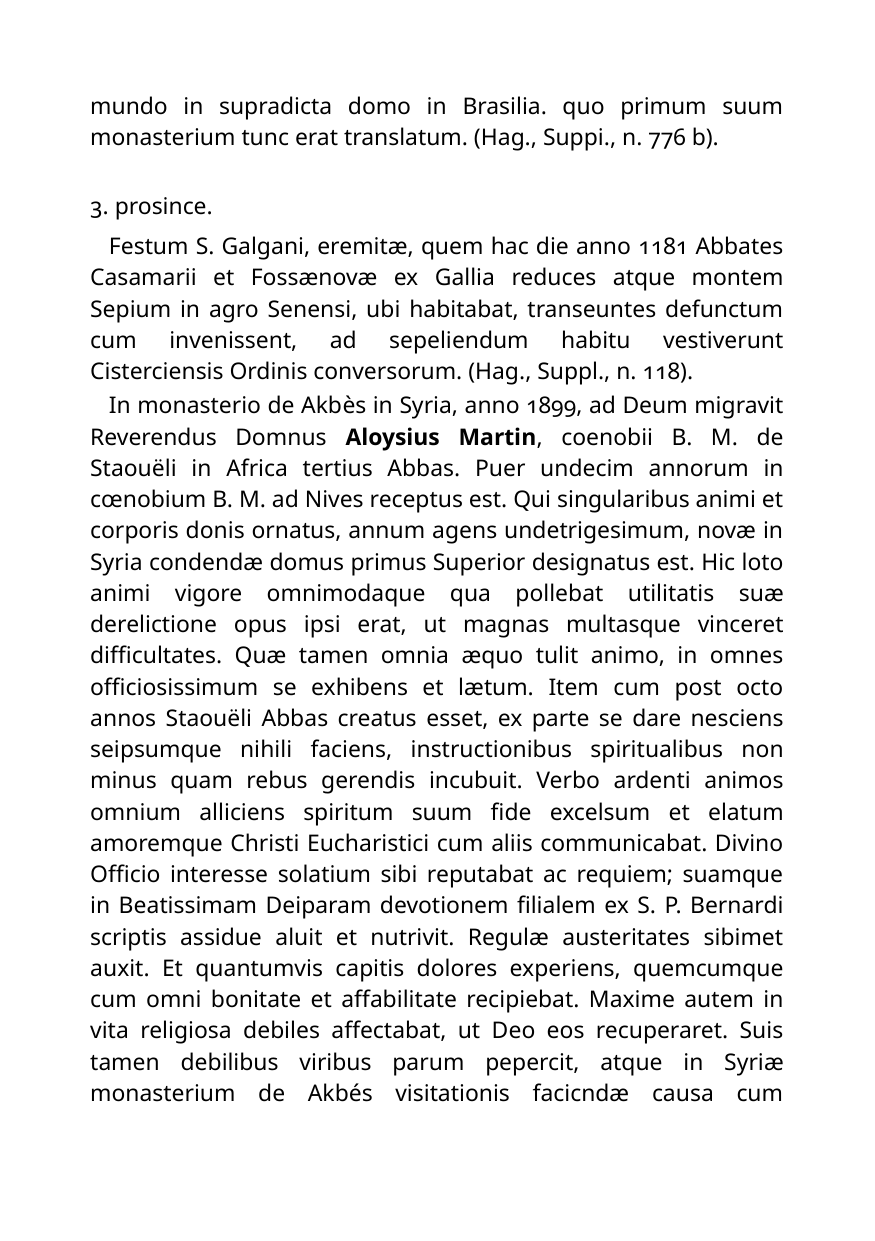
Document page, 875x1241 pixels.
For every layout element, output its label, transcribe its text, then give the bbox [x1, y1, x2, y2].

text Festum S. Galgani, eremitæ, quem hac die anno 1181 Abbates Casamarii et Fossænovæ ex Gallia reduces atque montem Sepium in agro Senensi, ubi habitabat, transeuntes defunctum cum invenissent, ad sepeliendum habitu vestiverunt Cisterciensis Ordinis conversorum. (Hag., Suppl., n. 118). [90, 230, 784, 386]
text In monasterio de Akbès in Syria, anno 1899, ad Deum migravit Reverendus Domnus Aloysius Martin, coenobii B. M. de Staouëli in Africa tertius Abbas. Puer undecim annorum in cœnobium B. M. ad Nives receptus est. Qui singularibus animi et corporis donis ornatus, annum agens undetrigesimum, novæ in Syria condendæ domus primus Superior designatus est. Hic loto animi vigore omnimodaque qua pollebat utilitatis suæ derelictione opus ipsi erat, ut magnas multasque vinceret difficultates. Quæ tamen omnia æquo tulit animo, in omnes officiosissimum se exhibens et lætum. Item cum post octo annos Staouëli Abbas creatus esset, ex parte se dare nesciens seipsumque nihili faciens, instructionibus spiritualibus non minus quam rebus gerendis incubuit. Verbo ardenti animos omnium alliciens spiritum suum fide excelsum et elatum amoremque Christi Eucharistici cum aliis communicabat. Divino Officio interesse solatium sibi reputabat ac requiem; suamque in Beatissimam Deiparam devotionem filialem ex S. P. Bernardi scriptis assidue aluit et nutrivit. Regulæ austeritates sibimet auxit. Et quantumvis capitis dolores experiens, quemcumque cum omni bonitate et affabilitate recipiebat. Maxime autem in vita religiosa debiles affectabat, ut Deo eos recuperaret. Suis tamen debilibus viribus parum pepercit, atque in Syriæ monasterium de Akbés visitationis facicndæ causa cum [90, 389, 784, 1108]
text mundo in supradicta domo in Brasilia. quo primum suum monasterium tunc erat translatum. (Hag., Suppi., n. 776 b). [90, 90, 784, 152]
text 3. prosince. [90, 190, 784, 221]
